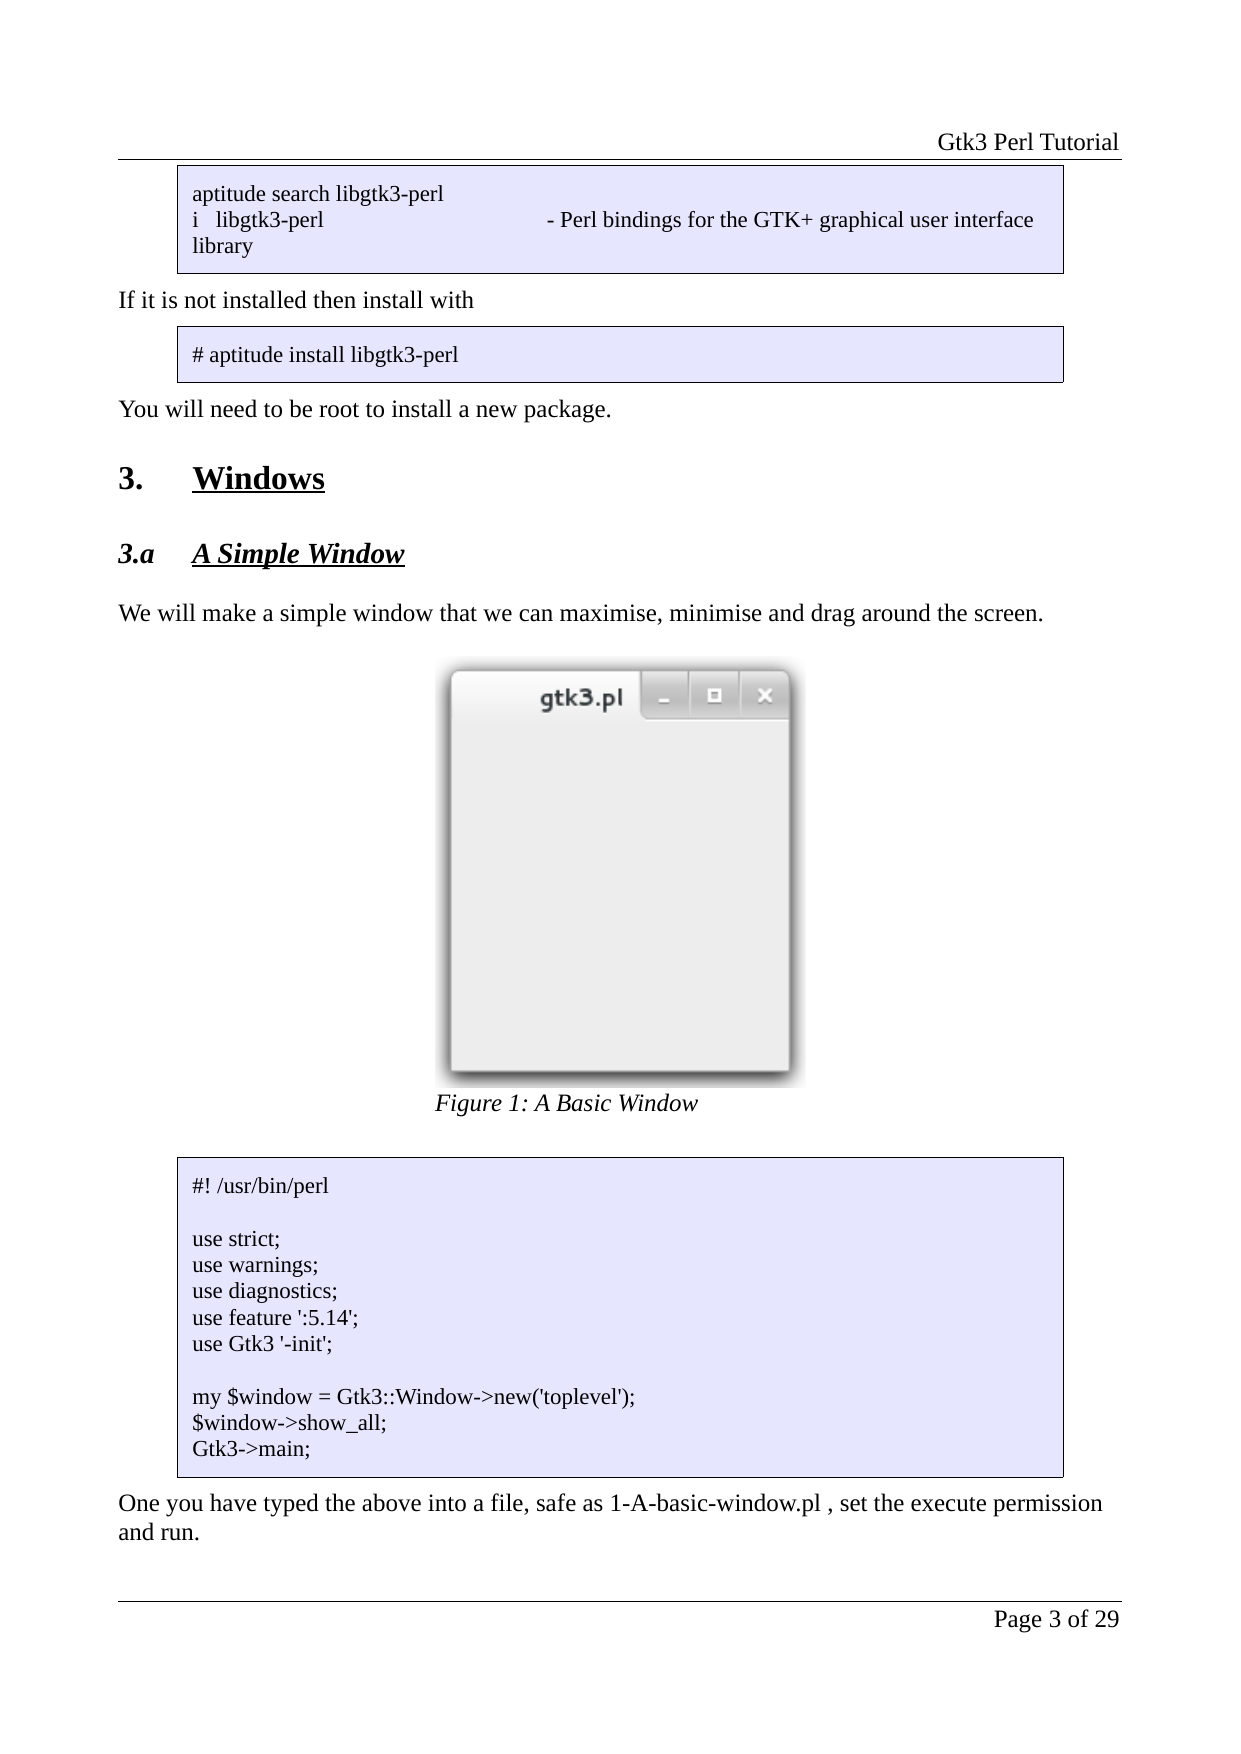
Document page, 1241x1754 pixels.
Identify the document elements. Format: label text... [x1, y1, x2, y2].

subtitle Windows [118, 458, 1122, 496]
subtitle A simple window [118, 536, 1122, 570]
text Figure 1: A basic window [435, 1088, 806, 1117]
text i libgtk3-perl - Perl bindings for the GTK+ graphical user interface library [178, 191, 1063, 273]
text $window->show_all; [178, 1394, 1063, 1421]
text One you have typed the above into a file, safe as 1-A-basic-window.pl , set the execute permission and run. [118, 1488, 1122, 1546]
text If it is not installed then install with [118, 285, 1122, 314]
text Gtk3->main; [178, 1421, 1063, 1477]
text # aptitude install libgtk3-perl [178, 327, 1063, 382]
text You will need to be root to install a new package. [118, 394, 1122, 422]
text use Gtk3 '-init'; [178, 1315, 1063, 1342]
text use strict; [178, 1210, 1063, 1236]
picture [435, 656, 806, 1088]
text aptitude search libgtk3-perl [178, 166, 1063, 191]
text use warnings; [178, 1236, 1063, 1262]
text use diagnostics; [178, 1262, 1063, 1289]
text We will make a simple window that we can maximise, minimise and drag around the screen. [118, 598, 1122, 626]
text use feature ':5.14'; [178, 1289, 1063, 1315]
text #! /usr/bin/perl [178, 1158, 1063, 1183]
text my $window = Gtk3::Window->new('toplevel'); [178, 1368, 1063, 1394]
